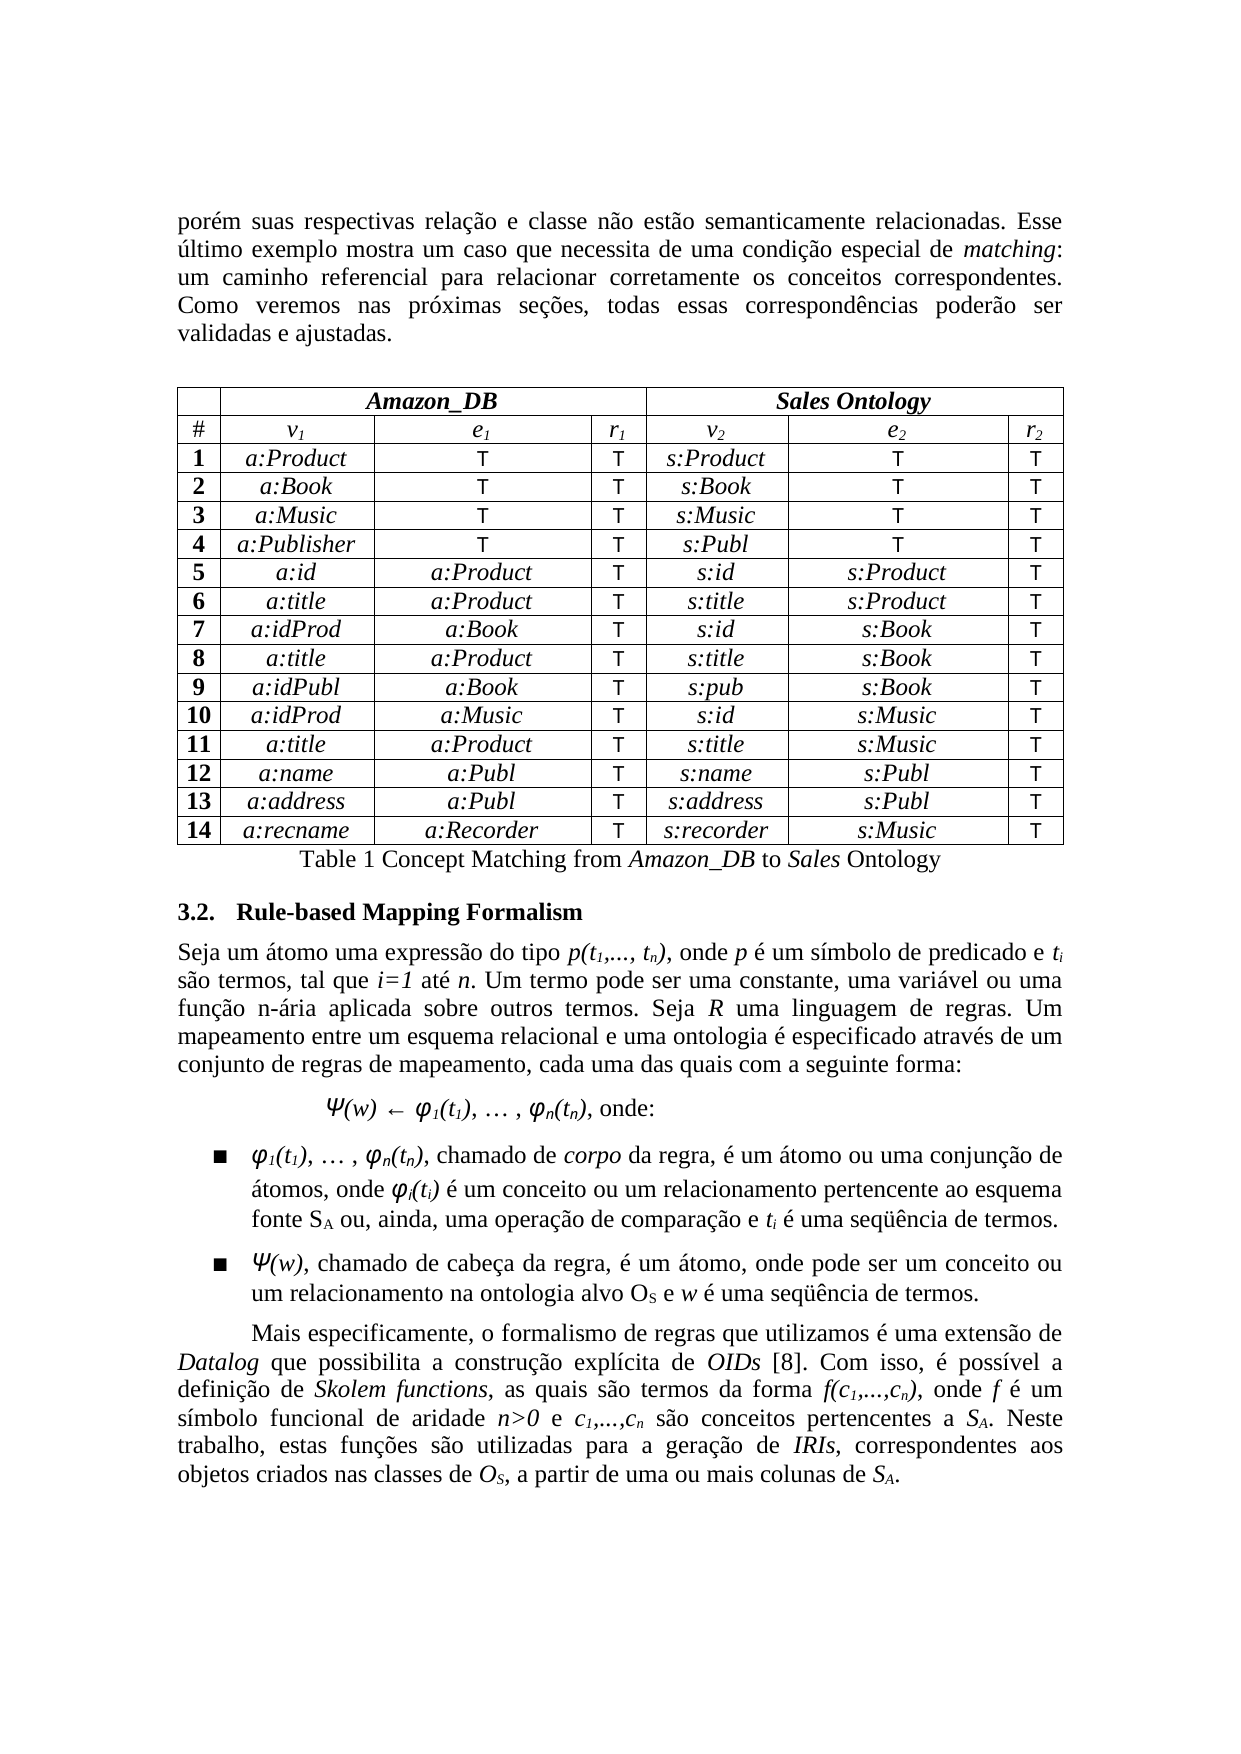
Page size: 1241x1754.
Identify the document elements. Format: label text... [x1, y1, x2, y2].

table_cell Т [1009, 731, 1063, 759]
table_cell s:address [647, 788, 788, 816]
table_cell s:title [647, 645, 788, 673]
table_cell 3 [178, 502, 220, 529]
list Ψ(w), chamado de cabeça da regra, é um átomo, onde pode ser um conceito ou um relacionamento na ontologia alvo OS e w é uma seqüência de termos. [213, 1245, 1063, 1307]
table_cell s:Book [789, 674, 1008, 701]
table_cell Т [375, 530, 591, 558]
table_cell Т [592, 731, 646, 759]
table_header Sales Ontology [647, 388, 1063, 415]
text Mais especificamente, o formalismo de regras que utilizamos é uma extensão de Datalog que possibilita a construção explícita de OIDs [8]. Com isso, é possível a definição de Skolem functions, as quais são termos da forma f(c1,...,cn), onde f é um símbolo funcional de aridade n>0 e c1,...,cn são conceitos pertencentes a SA. Neste trabalho, estas funções são utilizadas para a geração de IRIs, correspondentes aos objetos criados nas classes de OS, a partir de uma ou mais colunas de SA. [177, 1319, 1063, 1487]
table_cell a:Publ [375, 760, 591, 787]
table_cell Т [789, 473, 1008, 501]
table_cell s:Music [789, 731, 1008, 759]
table_cell a:Book [221, 473, 374, 501]
table_cell 13 [178, 788, 220, 816]
table_cell 12 [178, 760, 220, 787]
table_cell s:Music [789, 817, 1008, 844]
table_cell v2 [647, 416, 788, 443]
table_cell a:Product [221, 444, 374, 472]
table_cell Т [789, 502, 1008, 529]
table_cell a:Publisher [221, 530, 374, 558]
table_cell 4 [178, 530, 220, 558]
table_cell T [1009, 588, 1063, 615]
list φ1(t1), … , φn(tn), chamado de corpo da regra, é um átomo ou uma conjunção de átomos, onde φi(ti) é um conceito ou um relacionamento pertencente ao esquema fonte SA ou, ainda, uma operação de comparação e ti é uma seqüência de termos. [213, 1137, 1063, 1233]
table_cell s:recorder [647, 817, 788, 844]
table_cell T [1009, 645, 1063, 673]
table_cell a:address [221, 788, 374, 816]
table_cell s:Product [789, 588, 1008, 615]
text Table 1 Concept Matching from Amazon_DB to Sales Ontology [177, 845, 1063, 873]
table_cell a:Product [375, 588, 591, 615]
table_cell a:Music [375, 702, 591, 730]
table_cell T [592, 616, 646, 644]
table_cell a:name [221, 760, 374, 787]
table_cell s:id [647, 559, 788, 587]
table_cell s:Publ [647, 530, 788, 558]
table_cell 11 [178, 731, 220, 759]
text Seja um átomo uma expressão do tipo p(t1,..., tn), onde p é um símbolo de predicado e ti são termos, tal que i=1 até n. Um termo pode ser uma constante, uma variável ou uma função n-ária aplicada sobre outros termos. Seja R uma linguagem de regras. Um mapeamento entre um esquema relacional e uma ontologia é especificado através de um conjunto de regras de mapeamento, cada uma das quais com a seguinte forma: [177, 938, 1063, 1078]
table_cell a:idPubl [221, 674, 374, 701]
table_cell a:Product [375, 645, 591, 673]
table_cell s:Product [647, 444, 788, 472]
table_cell a:Book [375, 674, 591, 701]
table_cell Т [1009, 530, 1063, 558]
text Ψ(w) ← φ1(t1), … , φn(tn), onde: [177, 1090, 1063, 1124]
table_cell s:Publ [789, 788, 1008, 816]
table_cell Т [375, 502, 591, 529]
table_cell s:name [647, 760, 788, 787]
table_cell Т [1009, 444, 1063, 472]
table_cell Т [1009, 788, 1063, 816]
table_cell s:id [647, 616, 788, 644]
table_cell r2 [1009, 416, 1063, 443]
table_cell Т [592, 817, 646, 844]
table_cell a:recname [221, 817, 374, 844]
table_cell T [592, 702, 646, 730]
table_cell 9 [178, 674, 220, 701]
table_cell s:Book [647, 473, 788, 501]
table_cell s:Music [789, 702, 1008, 730]
table_cell # [178, 416, 220, 443]
table_cell T [592, 559, 646, 587]
table_cell 14 [178, 817, 220, 844]
table_cell e2 [789, 416, 1008, 443]
table_cell e1 [375, 416, 591, 443]
text porém suas respectivas relação e classe não estão semanticamente relacionadas. Esse último exemplo mostra um caso que necessita de uma condição especial de matching: um caminho referencial para relacionar corretamente os conceitos correspondentes. Como veremos nas próximas seções, todas essas correspondências poderão ser validadas e ajustadas. [177, 207, 1063, 347]
table_cell Т [375, 444, 591, 472]
table_cell Т [789, 530, 1008, 558]
table_header [178, 388, 220, 415]
table_cell Т [592, 473, 646, 501]
table_cell Т [1009, 674, 1063, 701]
table_cell 7 [178, 616, 220, 644]
table_cell T [1009, 559, 1063, 587]
table_cell a:Product [375, 559, 591, 587]
table_cell s:id [647, 702, 788, 730]
table_cell s:pub [647, 674, 788, 701]
table_cell a:Product [375, 731, 591, 759]
table_cell s:Publ [789, 760, 1008, 787]
table_cell Т [1009, 502, 1063, 529]
table_cell 10 [178, 702, 220, 730]
table_cell T [1009, 616, 1063, 644]
table_cell a:title [221, 731, 374, 759]
table_cell Т [592, 788, 646, 816]
title Rule-based Mapping Formalism [177, 897, 1063, 925]
table_cell Т [789, 444, 1008, 472]
table_cell T [1009, 473, 1063, 501]
table_cell v1 [221, 416, 374, 443]
table_cell a:Recorder [375, 817, 591, 844]
table_cell Т [592, 444, 646, 472]
table_cell Т [592, 530, 646, 558]
table_cell r1 [592, 416, 646, 443]
table_cell 6 [178, 588, 220, 615]
table_header Amazon_DB [221, 388, 646, 415]
table_cell a:Publ [375, 788, 591, 816]
table_cell a:title [221, 588, 374, 615]
table_cell a:title [221, 645, 374, 673]
table_cell s:Book [789, 616, 1008, 644]
table_cell 2 [178, 473, 220, 501]
table_cell s:title [647, 731, 788, 759]
table_cell s:title [647, 588, 788, 615]
table_cell a:id [221, 559, 374, 587]
table_cell Т [1009, 760, 1063, 787]
table_cell a:Music [221, 502, 374, 529]
table_cell a:idProd [221, 616, 374, 644]
table_cell T [592, 645, 646, 673]
table_cell Т [592, 674, 646, 701]
table_cell T [1009, 702, 1063, 730]
table_cell T [592, 588, 646, 615]
table_cell Т [1009, 817, 1063, 844]
table_cell s:Music [647, 502, 788, 529]
table_cell Т [375, 473, 591, 501]
table_cell s:Book [789, 645, 1008, 673]
table_cell Т [592, 502, 646, 529]
table_cell Т [592, 760, 646, 787]
table_cell a:idProd [221, 702, 374, 730]
table_cell 8 [178, 645, 220, 673]
table_cell a:Book [375, 616, 591, 644]
table_cell 1 [178, 444, 220, 472]
table_cell s:Product [789, 559, 1008, 587]
table_cell 5 [178, 559, 220, 587]
